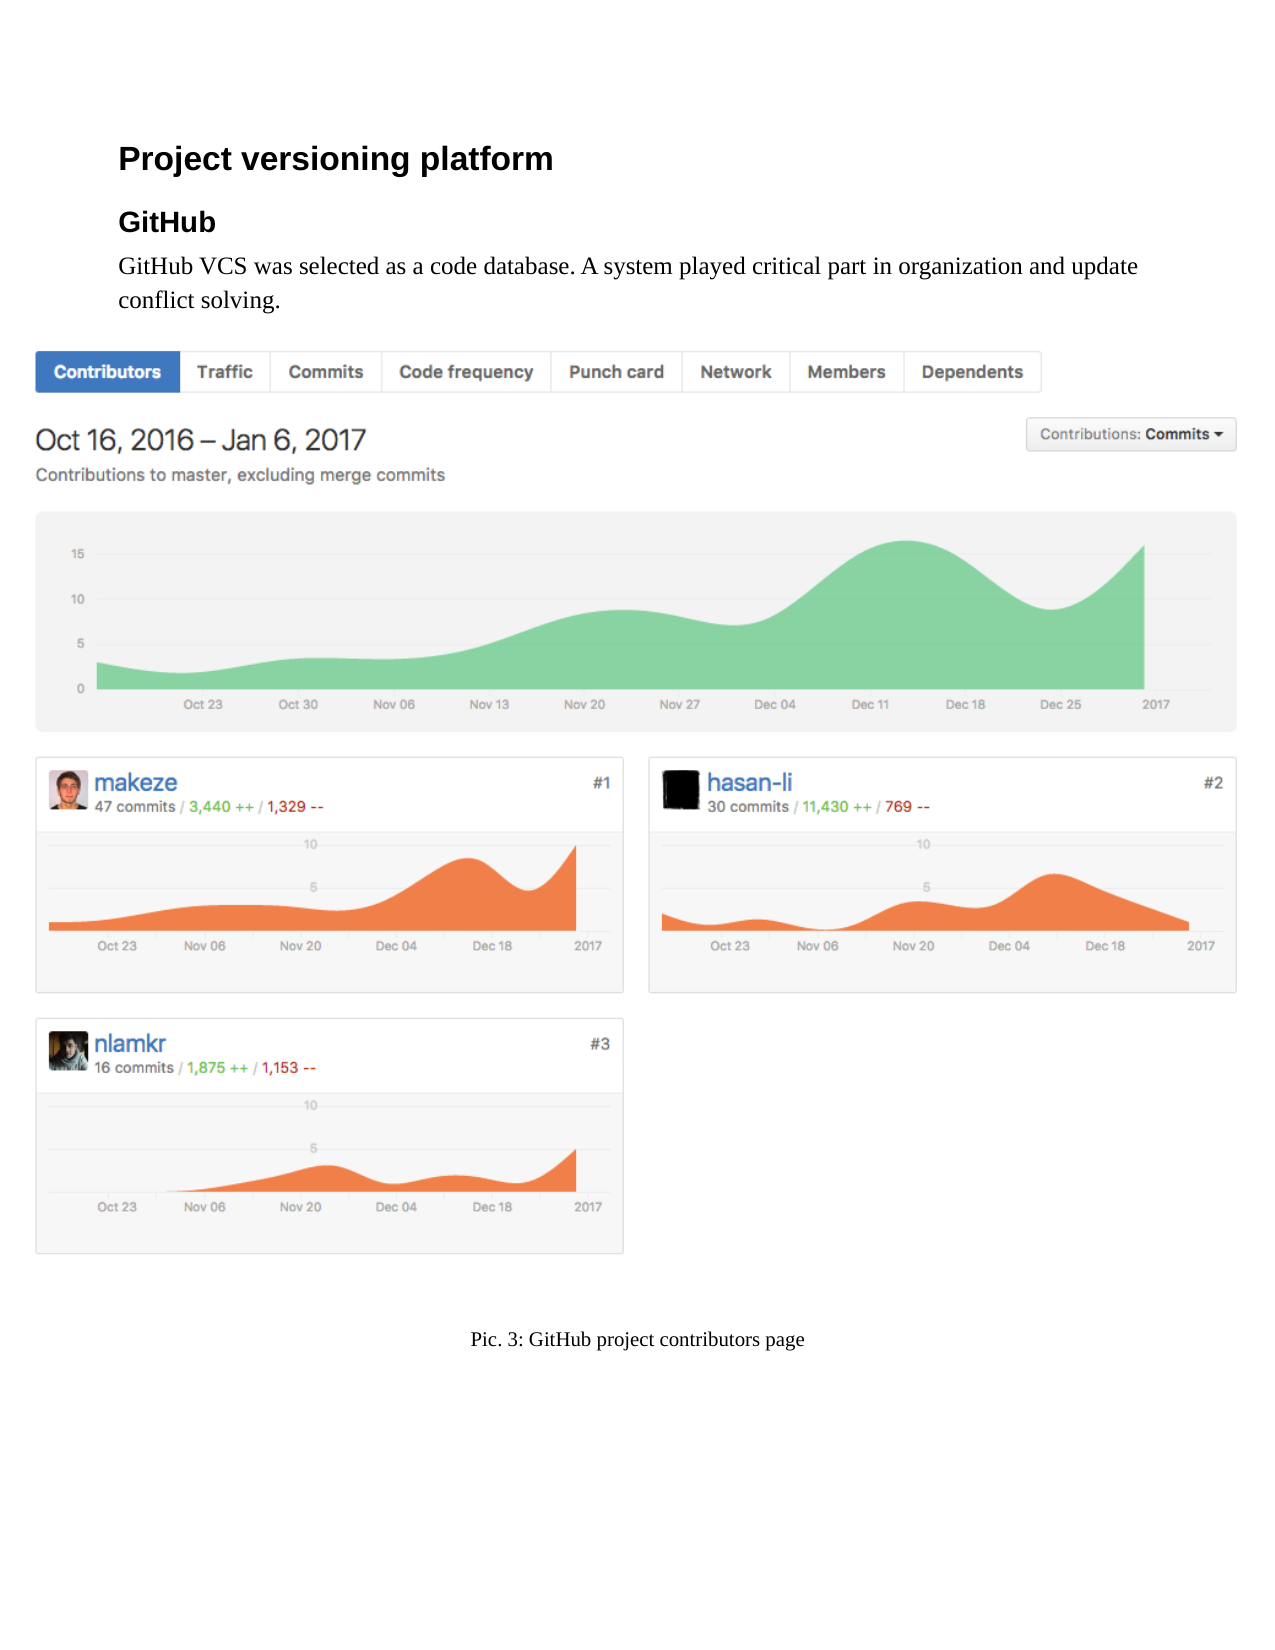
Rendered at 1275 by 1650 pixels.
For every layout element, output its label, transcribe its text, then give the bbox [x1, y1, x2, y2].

text Pic. 3: GitHub project contributors page [118, 1323, 1157, 1351]
picture [27, 334, 1248, 1323]
text GitHub VCS was selected as a code database. A system played critical part in organization and update conflict solving. [118, 251, 1157, 314]
subtitle Project versioning platform [118, 139, 1157, 178]
subtitle GitHub [118, 205, 1157, 238]
